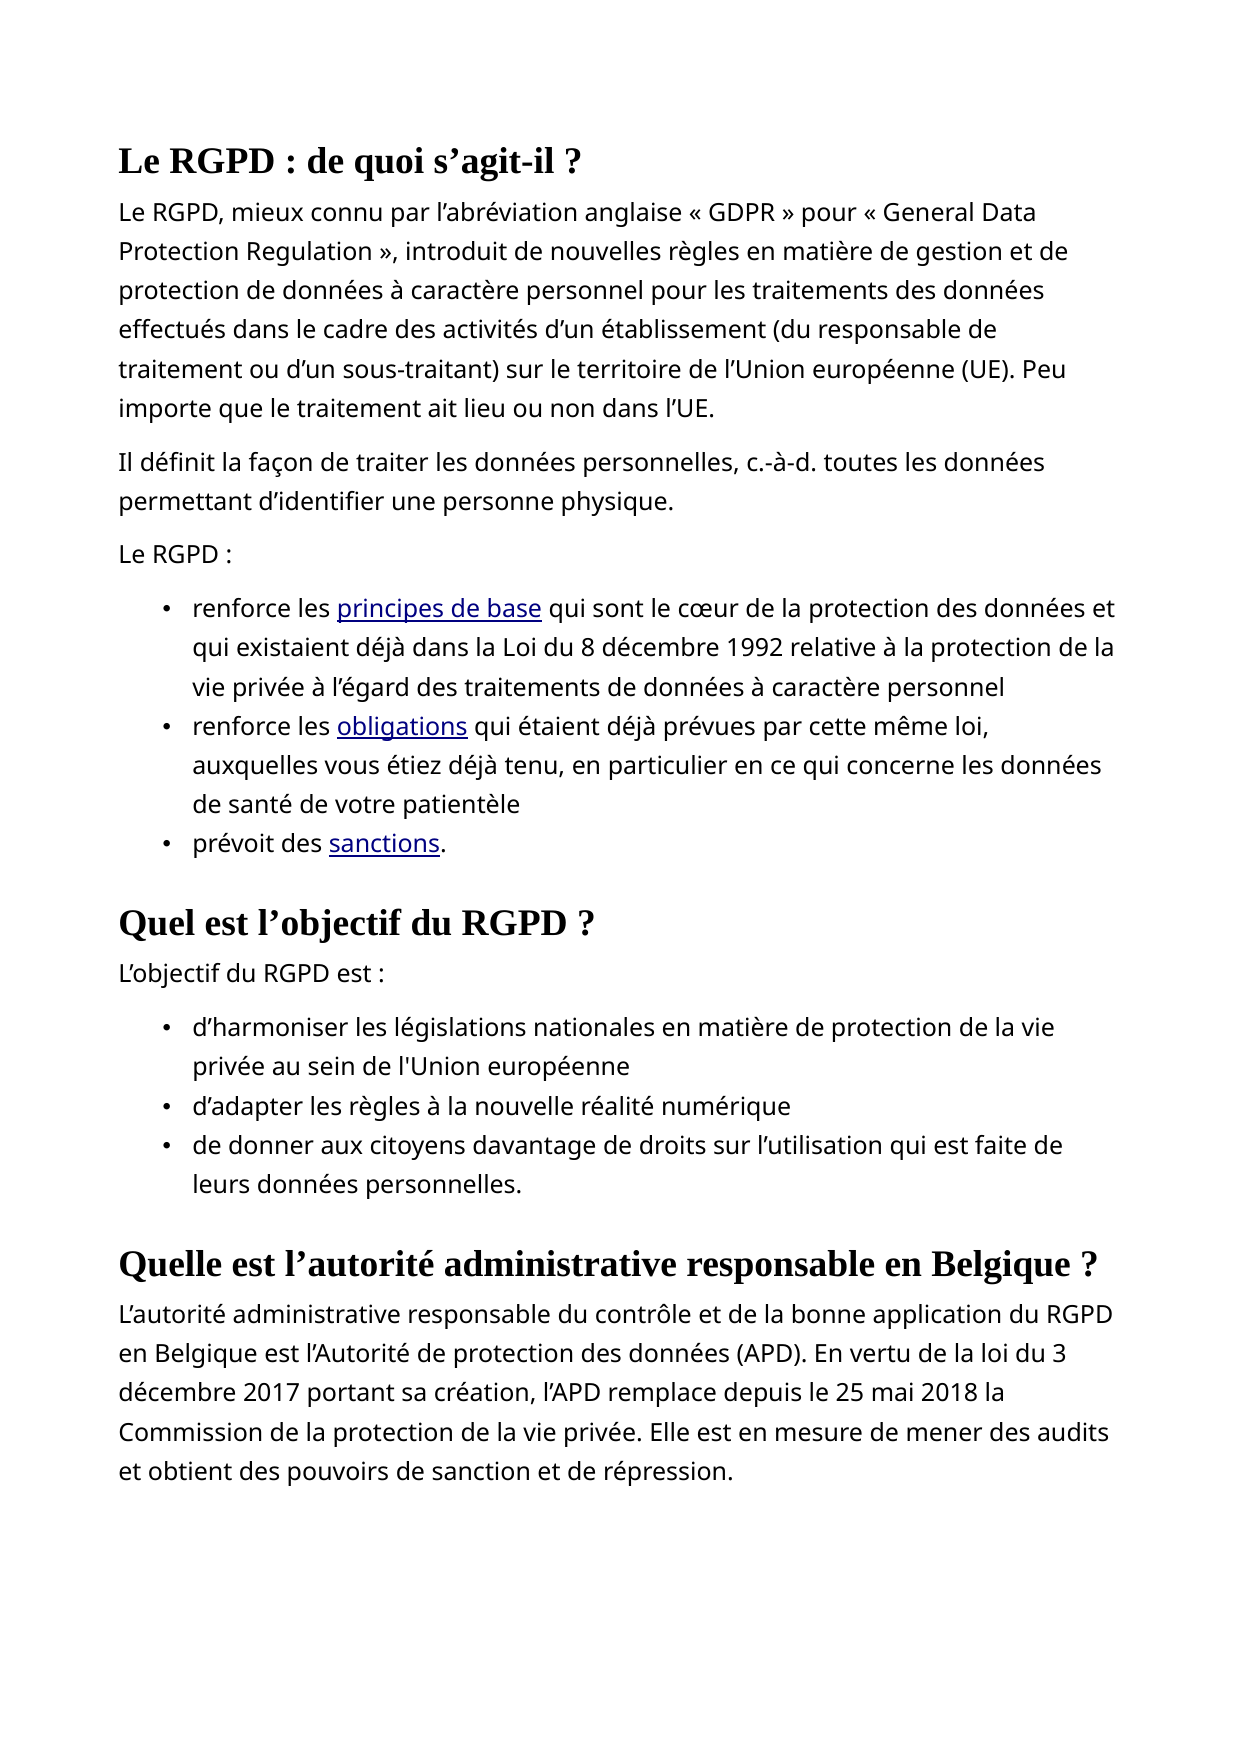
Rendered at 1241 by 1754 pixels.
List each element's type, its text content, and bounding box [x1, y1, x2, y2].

text L’objectif du RGPD est : [118, 956, 1122, 990]
list prévoit des sanctions. [162, 826, 1122, 860]
text Le RGPD : [118, 537, 1122, 571]
list renforce les obligations qui étaient déjà prévues par cette même loi, auxquelles vous étiez déjà tenu, en particulier en ce qui concerne les données de santé de votre patientèle [162, 708, 1122, 821]
text Il définit la façon de traiter les données personnelles, c.-à-d. toutes les données permettant d’identifier une personne physique. [118, 444, 1122, 517]
list d’adapter les règles à la nouvelle réalité numérique [162, 1088, 1122, 1122]
list de donner aux citoyens davantage de droits sur l’utilisation qui est faite de leurs données personnelles. [162, 1127, 1122, 1201]
subtitle Quel est l’objectif du RGPD ? [118, 900, 1122, 943]
text Le RGPD, mieux connu par l’abréviation anglaise « GDPR » pour « General Data Protection Regulation », introduit de nouvelles règles en matière de gestion et de protection de données à caractère personnel pour les traitements des données effectués dans le cadre des activités d’un établissement (du responsable de traitement ou d’un sous-traitant) sur le territoire de l’Union européenne (UE). Peu importe que le traitement ait lieu ou non dans l’UE. [118, 194, 1122, 424]
list d’harmoniser les législations nationales en matière de protection de la vie privée au sein de l'Union européenne [162, 1010, 1122, 1083]
subtitle Le RGPD : de quoi s’agit-il ? [118, 139, 1122, 182]
subtitle Quelle est l’autorité administrative responsable en Belgique ? [118, 1241, 1122, 1284]
text L’autorité administrative responsable du contrôle et de la bonne application du RGPD en Belgique est l’Autorité de protection des données (APD). En vertu de la loi du 3 décembre 2017 portant sa création, l’APD remplace depuis le 25 mai 2018 la Commission de la protection de la vie privée. Elle est en mesure de mener des audits et obtient des pouvoirs de sanction et de répression. [118, 1297, 1122, 1487]
list renforce les principes de base qui sont le cœur de la protection des données et qui existaient déjà dans la Loi du 8 décembre 1992 relative à la protection de la vie privée à l’égard des traitements de données à caractère personnel [162, 591, 1122, 703]
